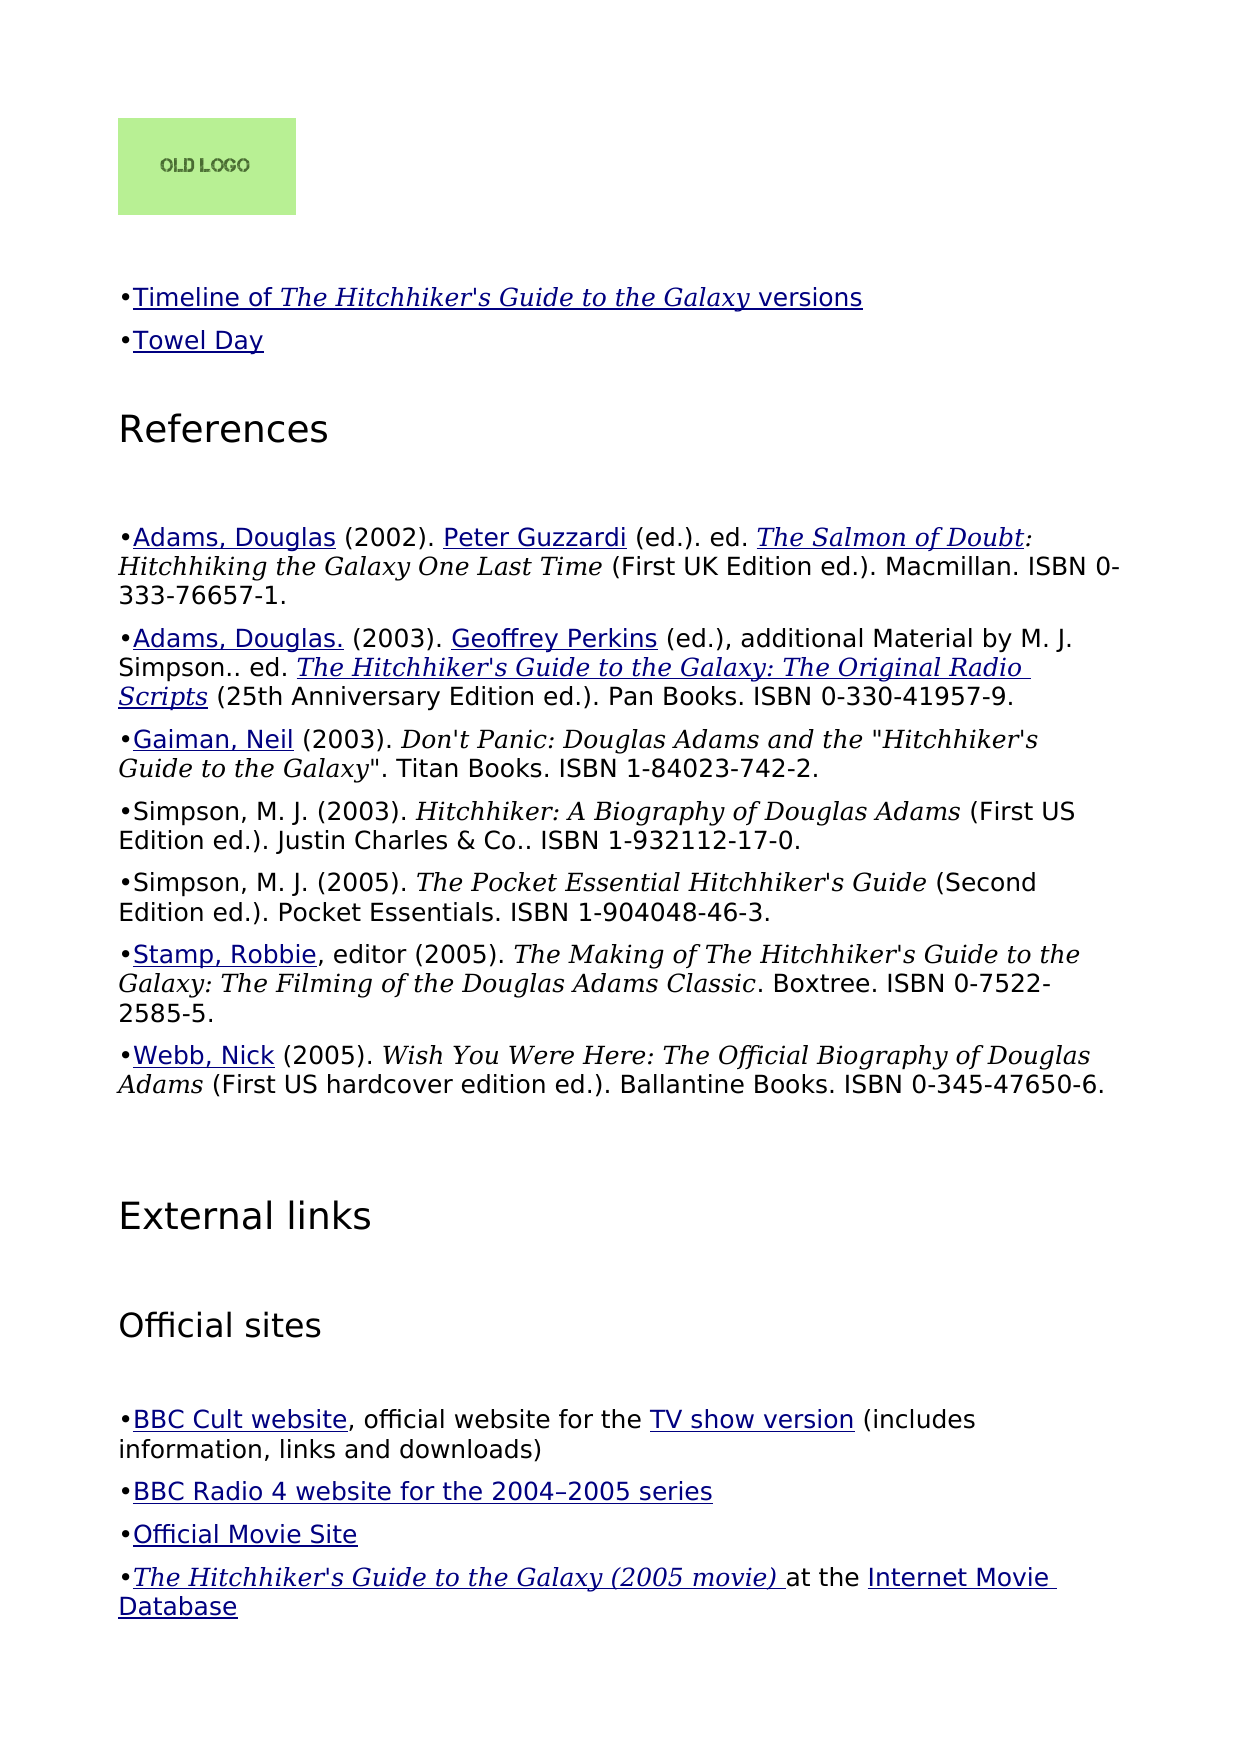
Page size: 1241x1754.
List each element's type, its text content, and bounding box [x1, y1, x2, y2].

list Webb, Nick (2005). Wish You Were Here: The Official Biography of Douglas Adams (First US hardcover edition ed.). Ballantine Books. ISBN 0-345-47650-6. [118, 1041, 1122, 1100]
subtitle References [118, 408, 1122, 451]
list Simpson, M. J. (2003). Hitchhiker: A Biography of Douglas Adams (First US Edition ed.). Justin Charles & Co.. ISBN 1-932112-17-0. [118, 797, 1122, 855]
picture [118, 118, 296, 215]
list Adams, Douglas (2002). Peter Guzzardi (ed.). ed. The Salmon of Doubt: Hitchhiking the Galaxy One Last Time (First UK Edition ed.). Macmillan. ISBN 0-333-76657-1. [118, 523, 1122, 610]
subtitle Official sites [118, 1306, 1122, 1345]
list Official Movie Site [118, 1520, 1122, 1549]
list Adams, Douglas. (2003). Geoffrey Perkins (ed.), additional Material by M. J. Simpson.. ed. The Hitchhiker's Guide to the Galaxy: The Original Radio Scripts (25th Anniversary Edition ed.). Pan Books. ISBN 0-330-41957-9. [118, 624, 1122, 711]
list BBC Cult website, official website for the TV show version (includes information, links and downloads) [118, 1406, 1122, 1464]
list Towel Day [118, 326, 1122, 355]
list BBC Radio 4 website for the 2004–2005 series [118, 1478, 1122, 1507]
list Timeline of The Hitchhiker's Guide to the Galaxy versions [118, 283, 1122, 313]
list Stamp, Robbie, editor (2005). The Making of The Hitchhiker's Guide to the Galaxy: The Filming of the Douglas Adams Classic. Boxtree. ISBN 0-7522-2585-5. [118, 940, 1122, 1028]
list The Hitchhiker's Guide to the Galaxy (2005 movie) at the Internet Movie Database [118, 1563, 1122, 1621]
list Simpson, M. J. (2005). The Pocket Essential Hitchhiker's Guide (Second Edition ed.). Pocket Essentials. ISBN 1-904048-46-3. [118, 868, 1122, 927]
list Gaiman, Neil (2003). Don't Panic: Douglas Adams and the "Hitchhiker's Guide to the Galaxy". Titan Books. ISBN 1-84023-742-2. [118, 725, 1122, 783]
subtitle External links [118, 1195, 1122, 1239]
